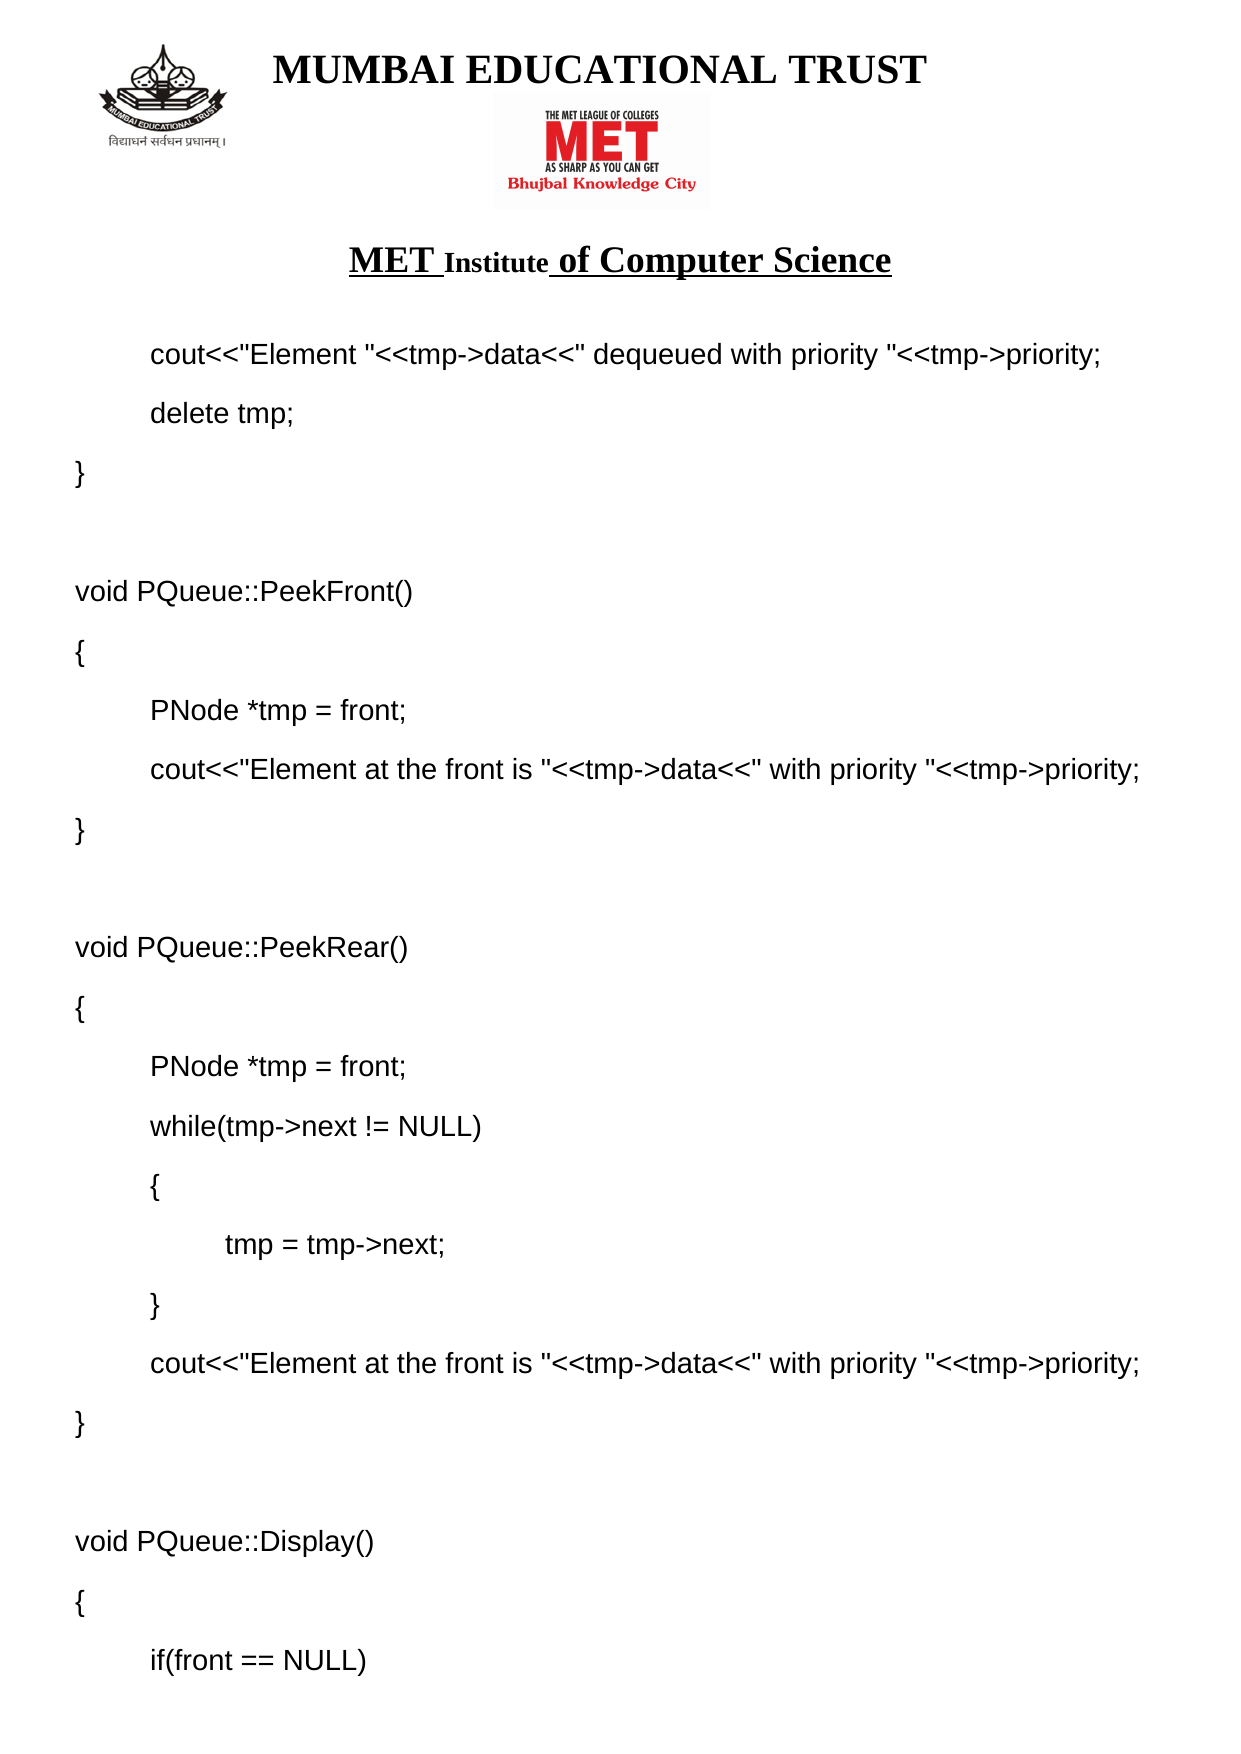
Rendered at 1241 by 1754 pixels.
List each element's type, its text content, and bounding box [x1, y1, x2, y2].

text if(front == NULL) [75, 1643, 1165, 1676]
text } [75, 812, 1165, 845]
text } [75, 455, 1165, 489]
picture [492, 92, 712, 210]
text PNode *tmp = front; [75, 1049, 1165, 1083]
text void PQueue::PeekFront() [75, 574, 1165, 608]
text { [75, 1168, 1165, 1201]
text cout<<"Element "<<tmp->data<<" dequeued with priority "<<tmp->priority; [75, 337, 1165, 370]
text } [75, 1405, 1165, 1439]
text } [75, 1287, 1165, 1320]
picture [98, 44, 228, 148]
text tmp = tmp->next; [75, 1227, 1165, 1261]
text { [75, 990, 1165, 1023]
text { [75, 1583, 1165, 1617]
text void PQueue::PeekRear() [75, 930, 1165, 964]
text void PQueue::Display() [75, 1524, 1165, 1558]
text cout<<"Element at the front is "<<tmp->data<<" with priority "<<tmp->priority; [75, 1346, 1165, 1379]
text { [75, 633, 1165, 667]
text PNode *tmp = front; [75, 693, 1165, 726]
text cout<<"Element at the front is "<<tmp->data<<" with priority "<<tmp->priority; [75, 752, 1165, 786]
text delete tmp; [75, 396, 1165, 429]
text while(tmp->next != NULL) [75, 1108, 1165, 1142]
